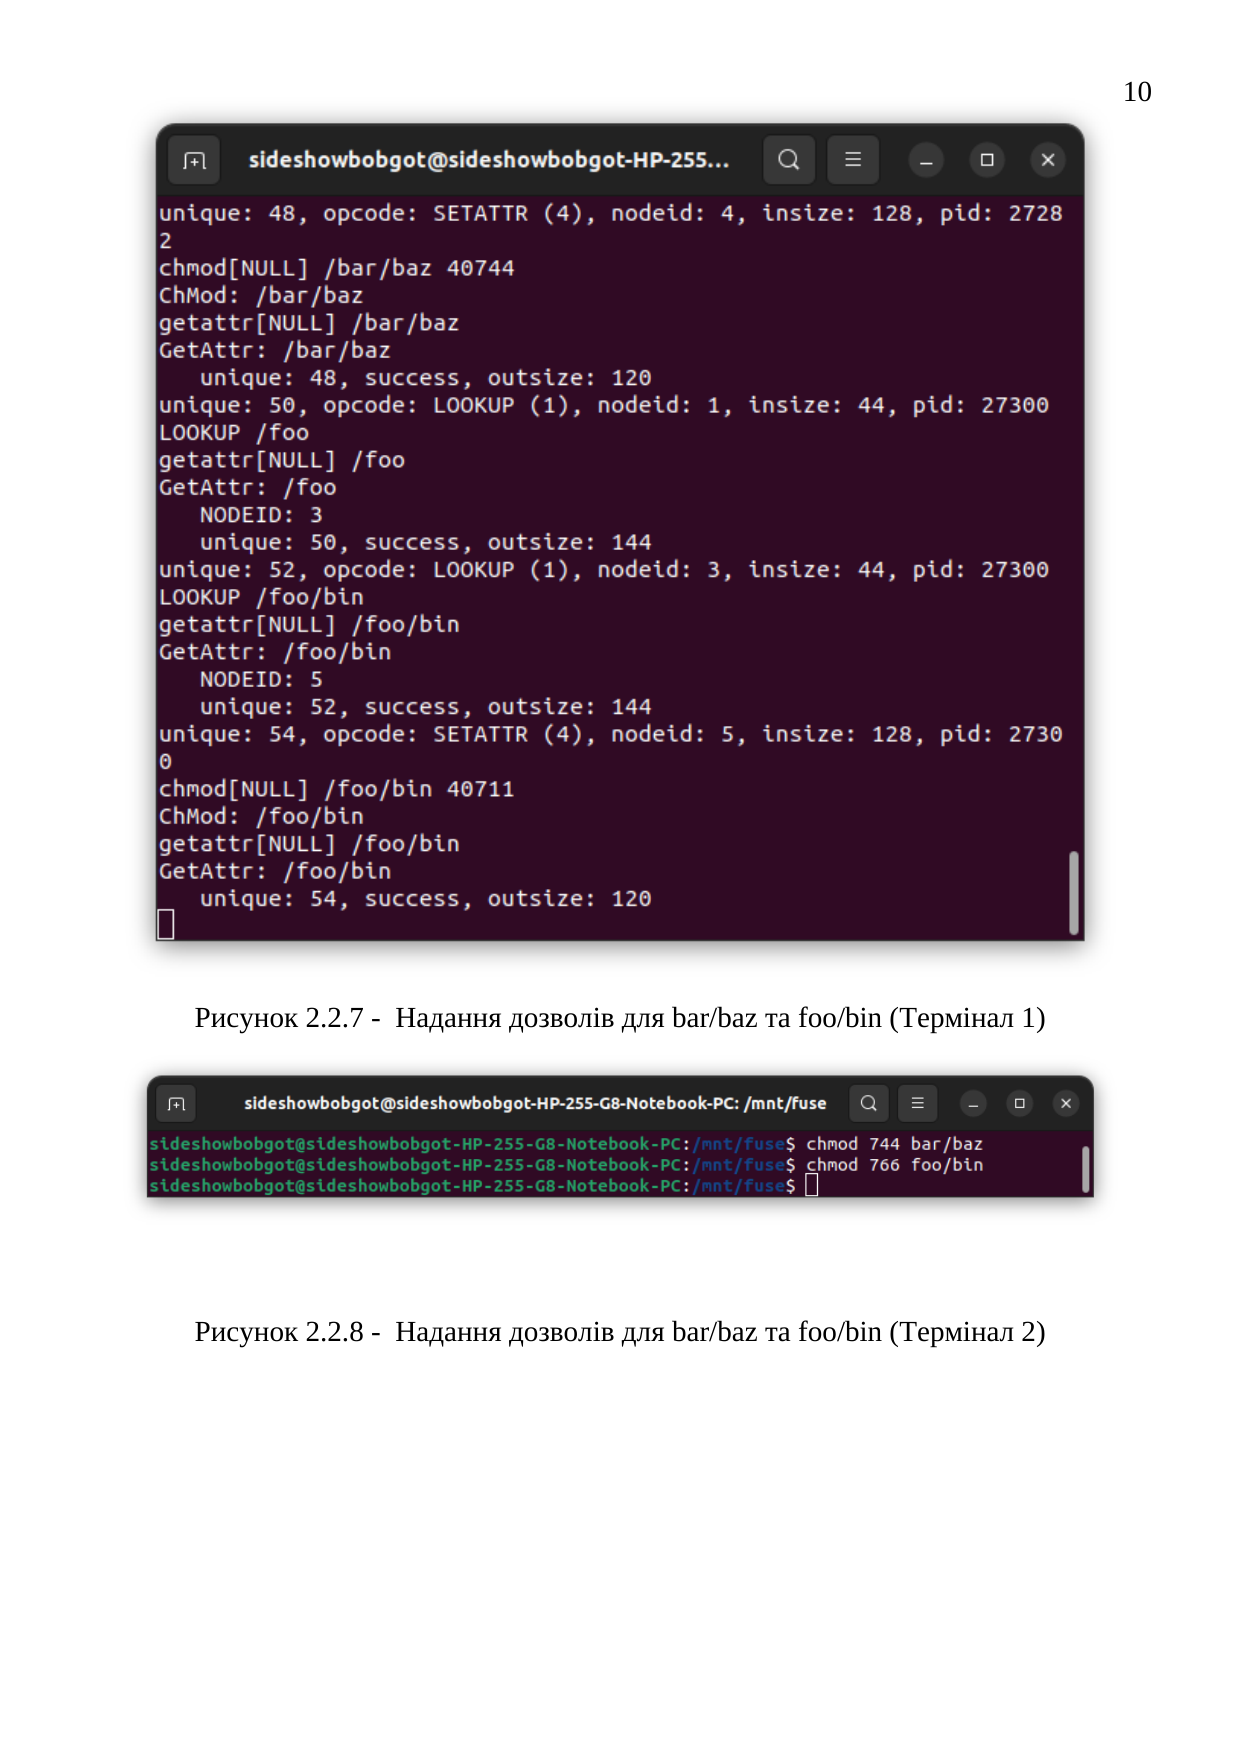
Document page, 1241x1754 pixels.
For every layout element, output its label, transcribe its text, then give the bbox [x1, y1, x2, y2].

subtitle Надання дозволів для bar/baz та foo/bin (Термінал 2) [118, 1314, 1122, 1347]
subtitle Надання дозволів для bar/baz та foo/bin (Термінал 1) [118, 984, 1122, 1033]
picture [118, 90, 1123, 984]
picture [118, 1050, 1123, 1230]
